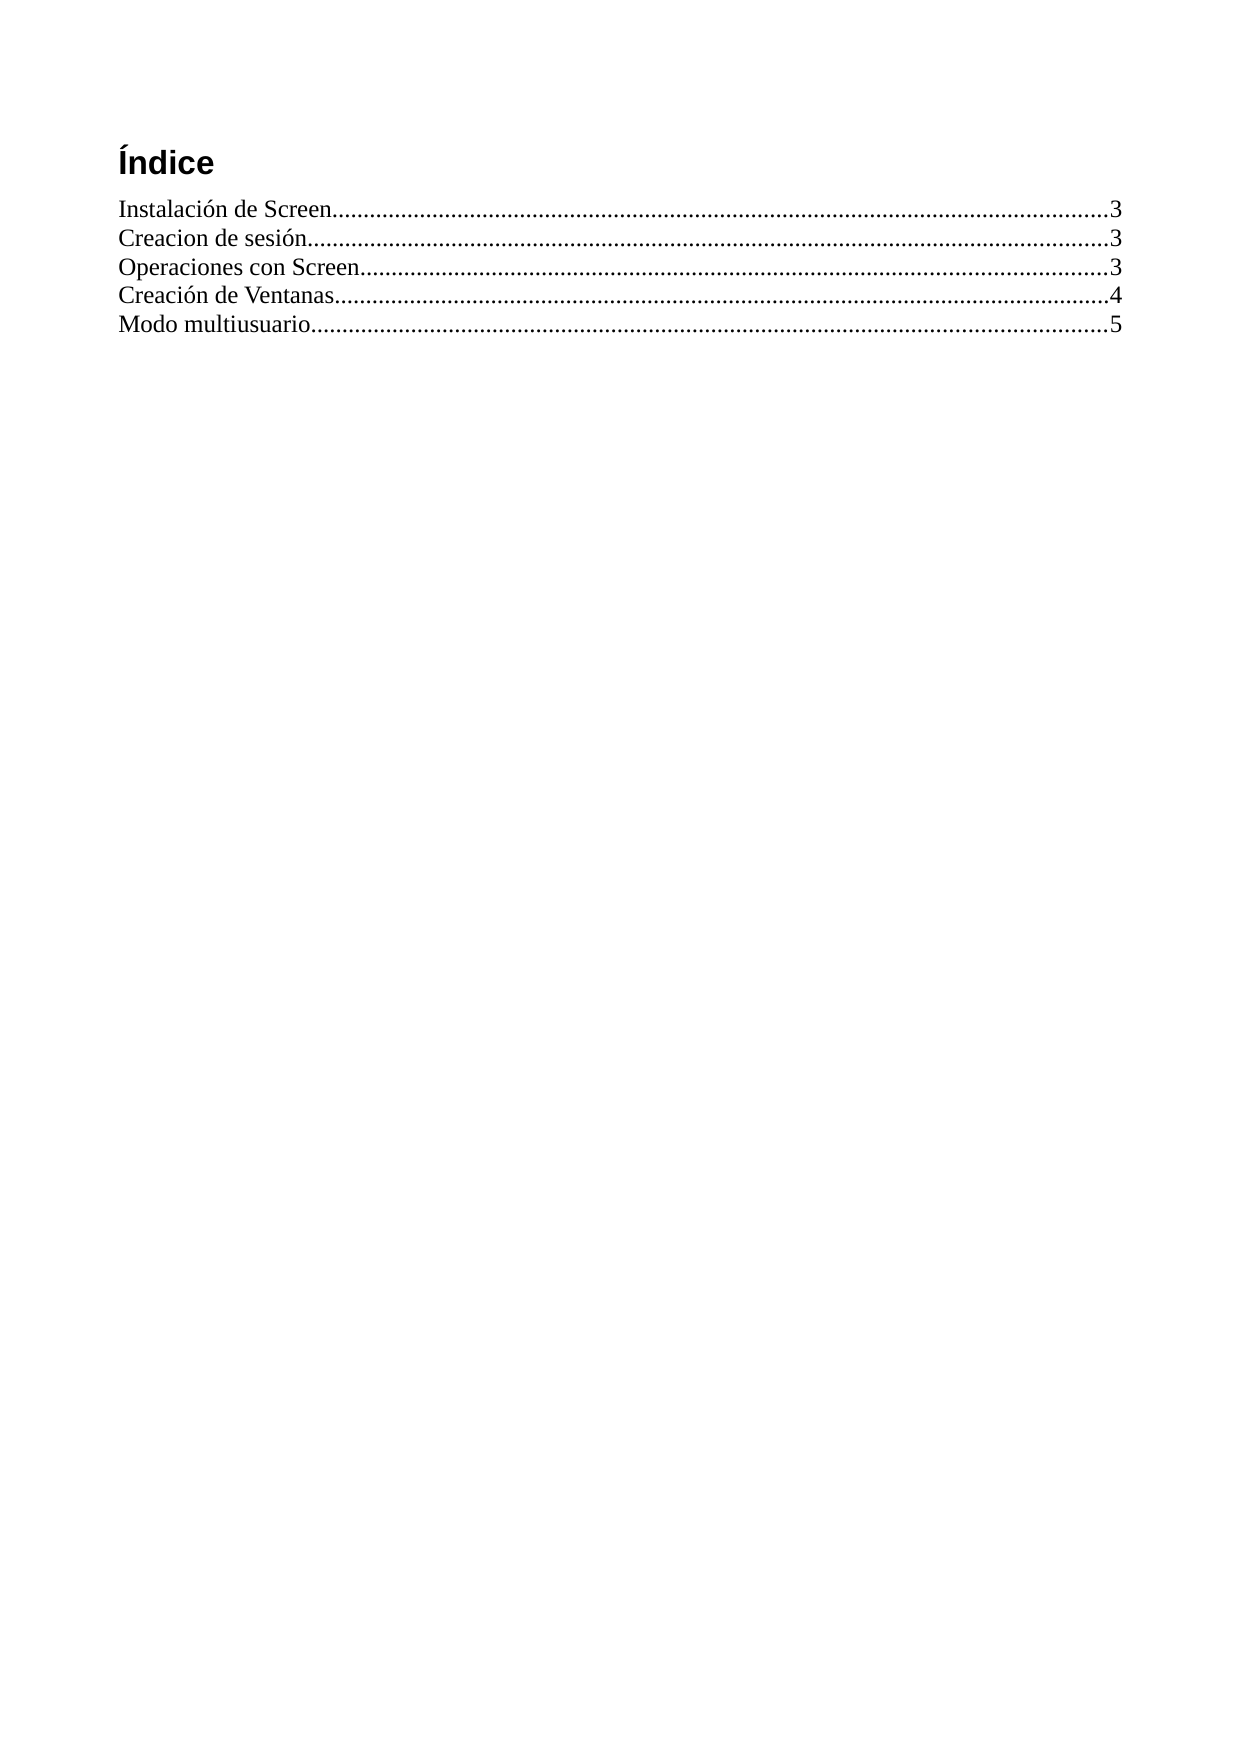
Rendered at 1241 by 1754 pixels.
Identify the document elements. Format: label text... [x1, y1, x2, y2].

text Operaciones con Screen 3 [118, 252, 1122, 280]
text Instalación de Screen 3 [118, 194, 1122, 223]
text Modo multiusuario 5 [118, 309, 1122, 338]
text Creacion de sesión 3 [118, 223, 1122, 252]
text Creación de Ventanas 4 [118, 280, 1122, 309]
subtitle Índice [118, 143, 1122, 182]
